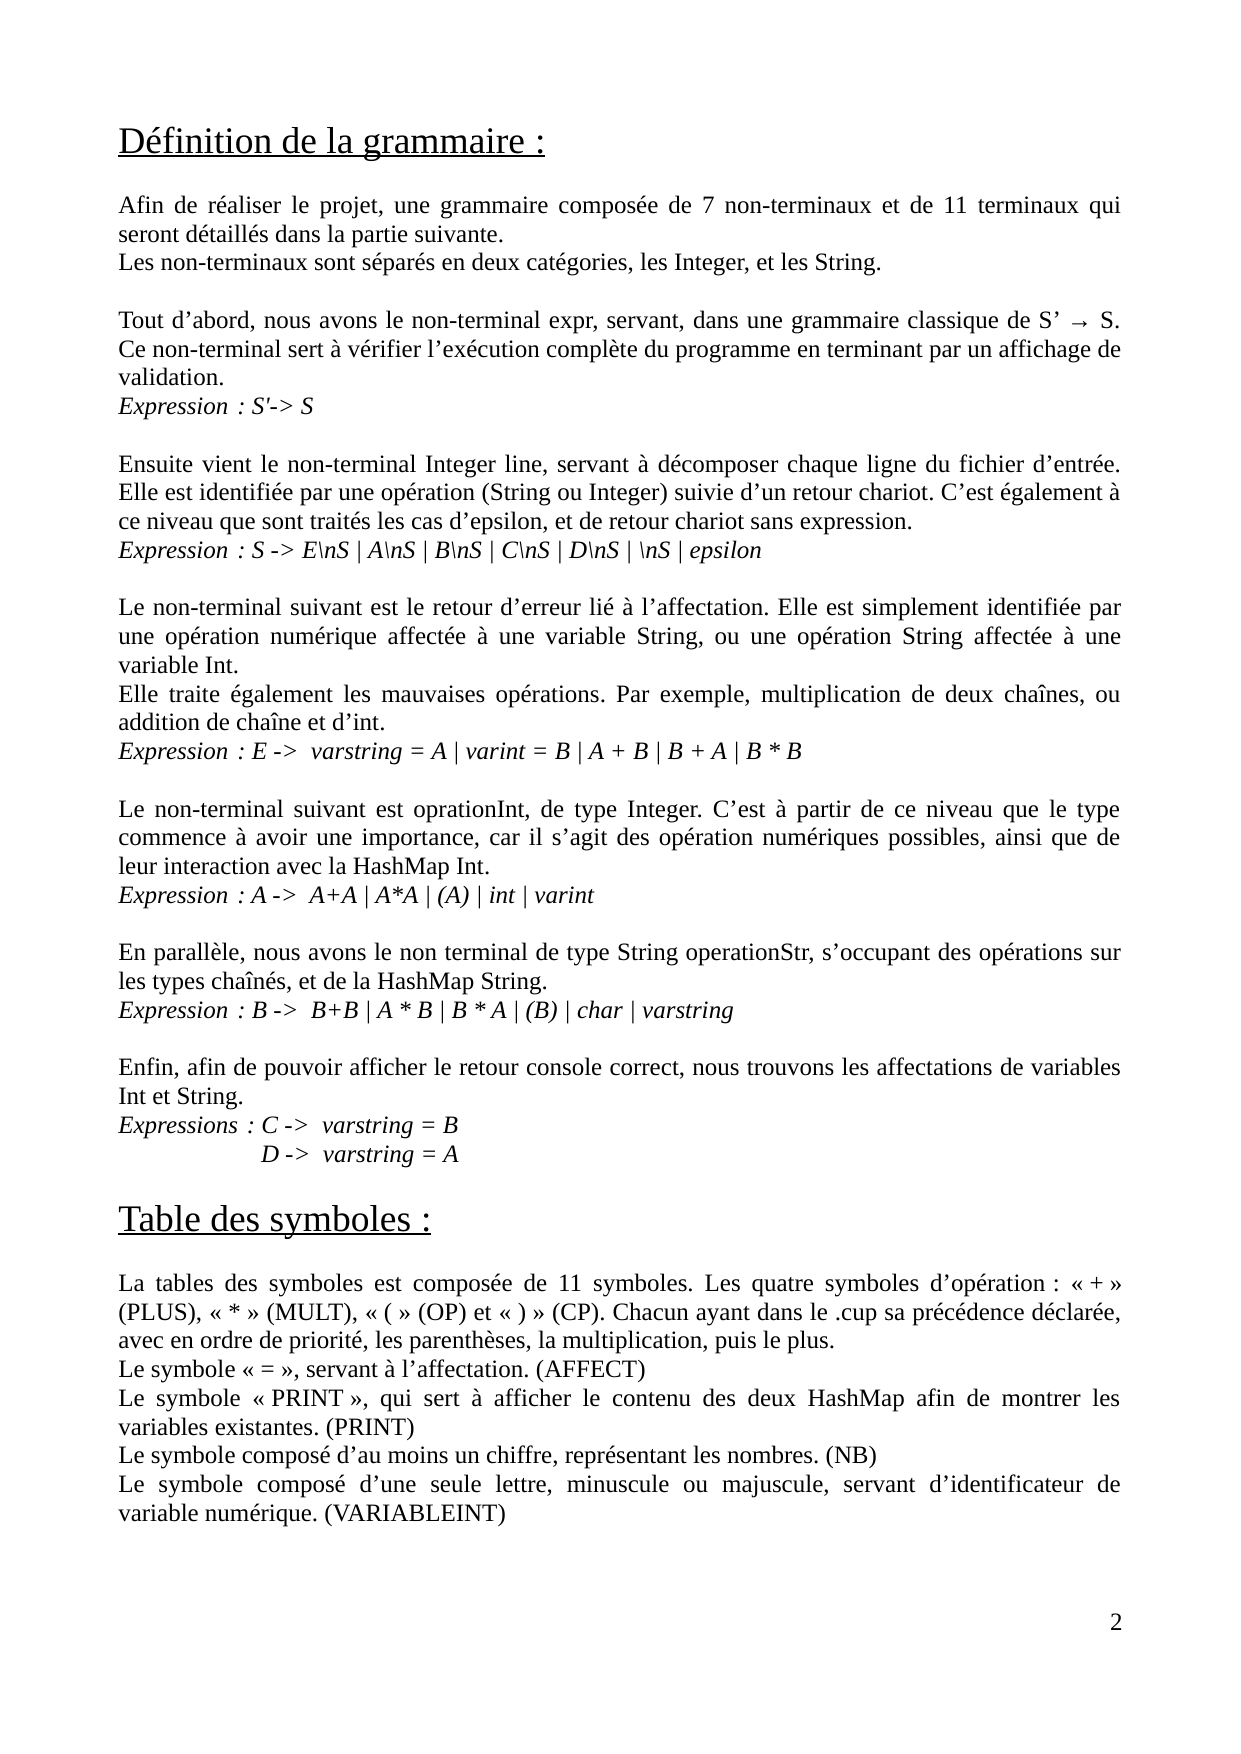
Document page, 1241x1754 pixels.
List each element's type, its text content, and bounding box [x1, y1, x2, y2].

text Le non-terminal suivant est oprationInt, de type Integer. C’est à partir de ce niveau que le type commence à avoir une importance, car il s’agit des opération numériques possibles, ainsi que de leur interaction avec la HashMap Int. [118, 794, 1122, 880]
text Table des symboles : [118, 1196, 1122, 1239]
text Le non-terminal suivant est le retour d’erreur lié à l’affectation. Elle est simplement identifiée par une opération numérique affectée à une variable String, ou une opération String affectée à une variable Int. [118, 592, 1122, 679]
text Expression : S -> E\nS | A\nS | B\nS | C\nS | D\nS | \nS | epsilon [118, 535, 1122, 564]
text Ensuite vient le non-terminal Integer line, servant à décomposer chaque ligne du fichier d’entrée. Elle est identifiée par une opération (String ou Integer) suivie d’un retour chariot. C’est également à ce niveau que sont traités les cas d’epsilon, et de retour chariot sans expression. [118, 449, 1122, 535]
text D -> varstring = A [118, 1139, 1122, 1167]
text La tables des symboles est composée de 11 symboles. Les quatre symboles d’opération : « + » (PLUS), « * » (MULT), « ( » (OP) et « ) » (CP). Chacun ayant dans le .cup sa précédence déclarée, avec en ordre de priorité, les parenthèses, la multiplication, puis le plus. [118, 1268, 1122, 1354]
text Le symbole « = », servant à l’affectation. (AFFECT) [118, 1354, 1122, 1383]
text Expression : S'-> S [118, 391, 1122, 420]
text En parallèle, nous avons le non terminal de type String operationStr, s’occupant des opérations sur les types chaînés, et de la HashMap String. [118, 937, 1122, 995]
text Expression : A -> A+A | A*A | (A) | int | varint [118, 880, 1122, 909]
text Afin de réaliser le projet, une grammaire composée de 7 non-terminaux et de 11 terminaux qui seront détaillés dans la partie suivante. [118, 190, 1122, 247]
text Le symbole composé d’au moins un chiffre, représentant les nombres. (NB) [118, 1441, 1122, 1469]
text Expressions : C -> varstring = B [118, 1110, 1122, 1139]
text Les non-terminaux sont séparés en deux catégories, les Integer, et les String. [118, 247, 1122, 276]
text Tout d’abord, nous avons le non-terminal expr, servant, dans une grammaire classique de S’ → S. Ce non-terminal sert à vérifier l’exécution complète du programme en terminant par un affichage de validation. [118, 305, 1122, 391]
text Expression : B -> B+B | A * B | B * A | (B) | char | varstring [118, 995, 1122, 1024]
text Le symbole composé d’une seule lettre, minuscule ou majuscule, servant d’identificateur de variable numérique. (VARIABLEINT) [118, 1469, 1122, 1527]
text Elle traite également les mauvaises opérations. Par exemple, multiplication de deux chaînes, ou addition de chaîne et d’int. [118, 679, 1122, 736]
text Le symbole « PRINT », qui sert à afficher le contenu des deux HashMap afin de montrer les variables existantes. (PRINT) [118, 1383, 1122, 1441]
text Expression : E -> varstring = A | varint = B | A + B | B + A | B * B [118, 736, 1122, 765]
text Définition de la grammaire : [118, 118, 1122, 161]
text Enfin, afin de pouvoir afficher le retour console correct, nous trouvons les affectations de variables Int et String. [118, 1052, 1122, 1110]
